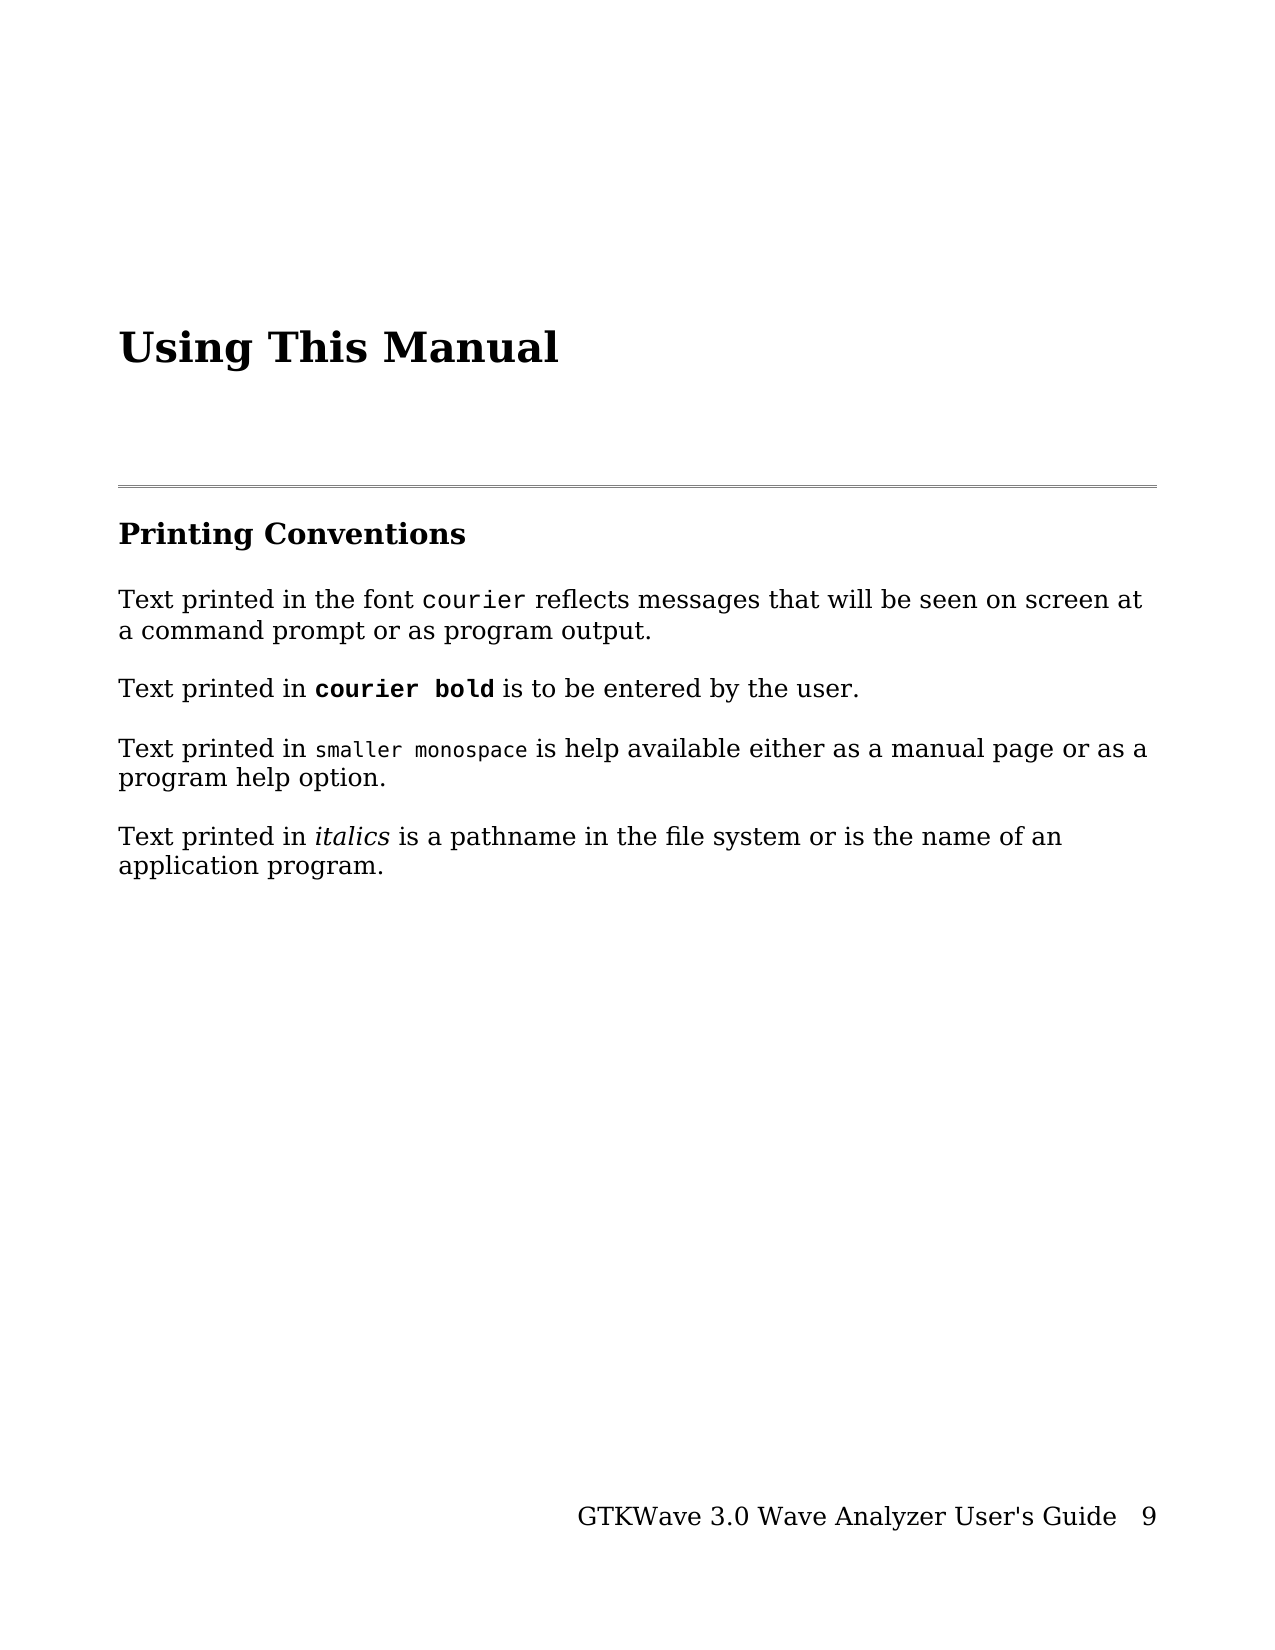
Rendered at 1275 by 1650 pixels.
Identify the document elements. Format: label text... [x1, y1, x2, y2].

text Text printed in the font courier reflects messages that will be seen on screen at a command prompt or as program output. [118, 586, 1157, 645]
text Text printed in italics is a pathname in the file system or is the name of an application program. [118, 822, 1157, 880]
text Printing Conventions [118, 517, 1157, 586]
text Text printed in smaller monospace is help available either as a manual page or as a program help option. [118, 734, 1157, 793]
text Text printed in courier bold is to be entered by the user. [118, 674, 1157, 705]
text Using This Manual [118, 324, 1157, 373]
